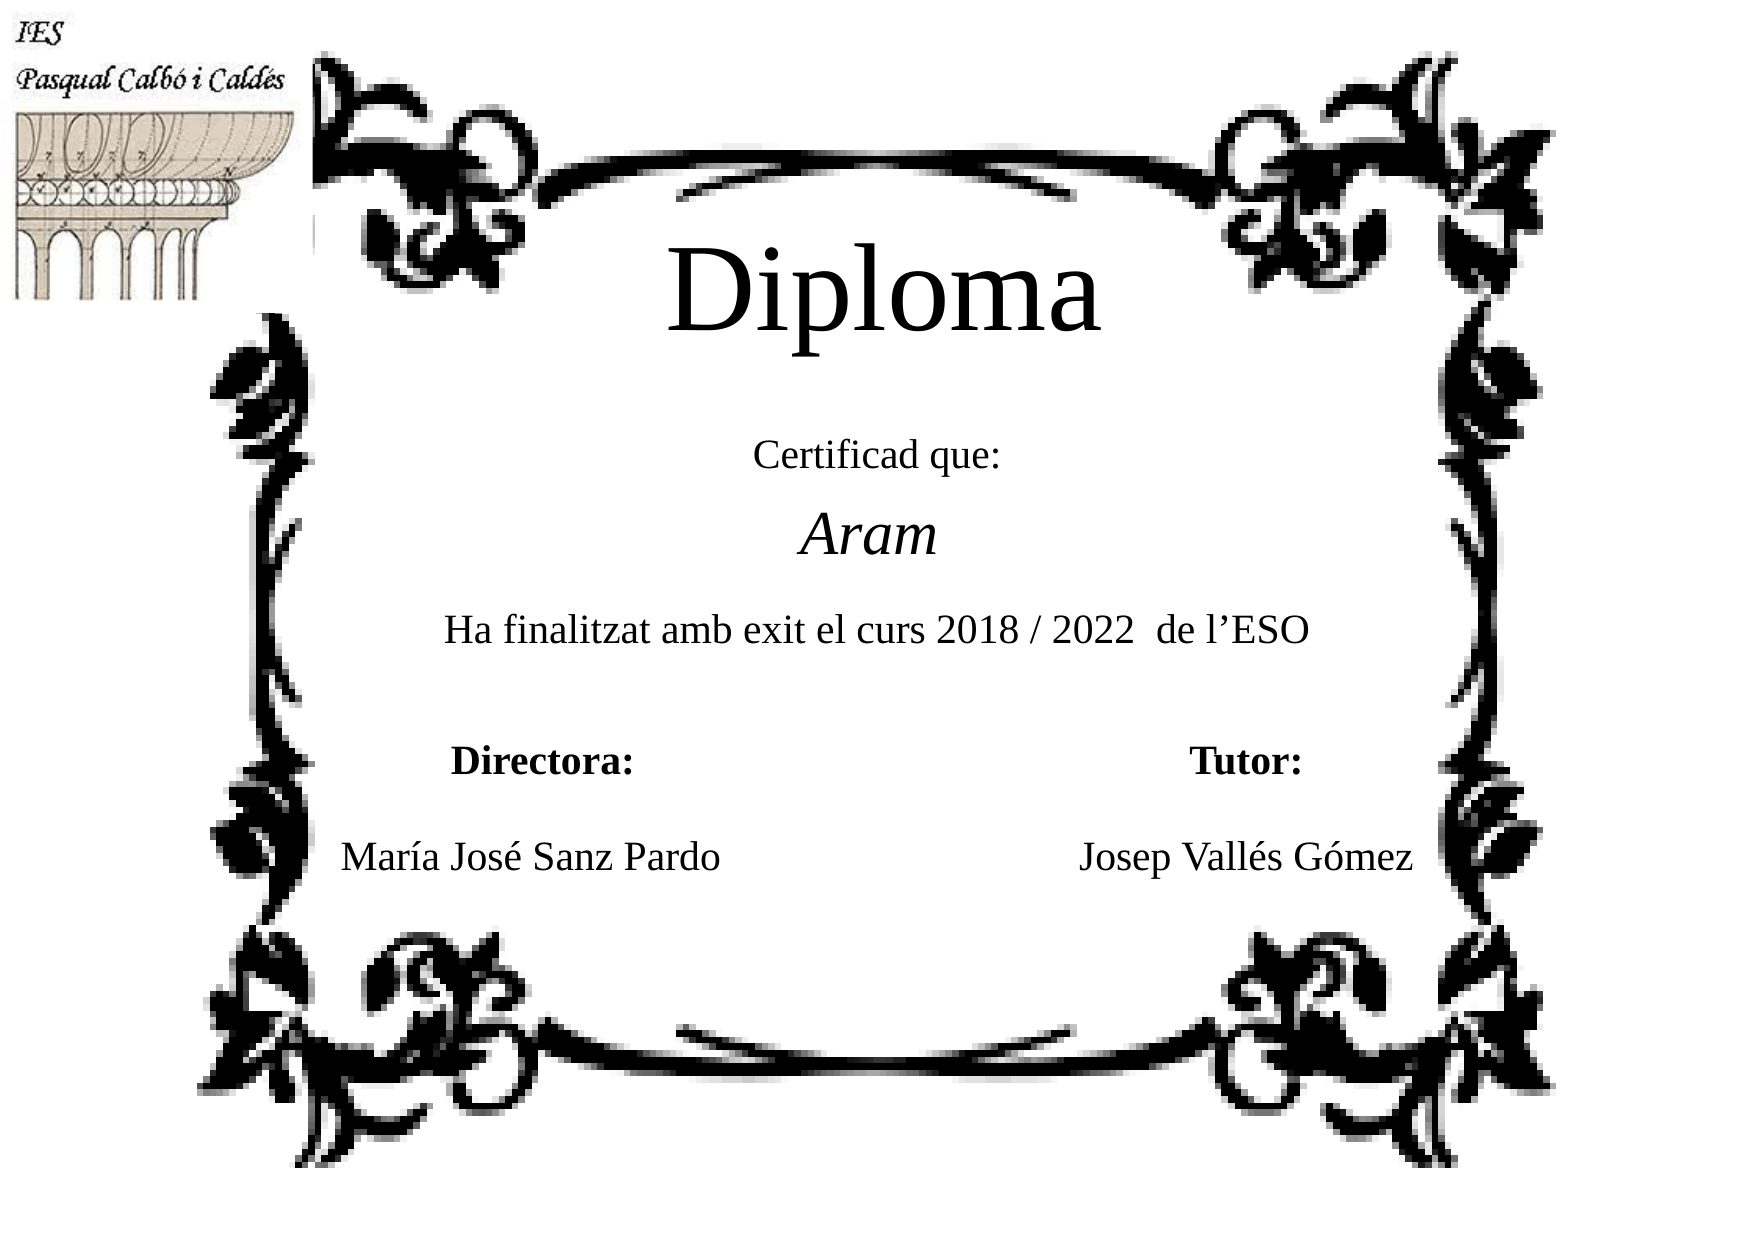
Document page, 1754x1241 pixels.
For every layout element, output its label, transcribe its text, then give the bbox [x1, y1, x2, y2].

text Directora: Tutor: [118, 736, 1636, 784]
text Diploma [118, 214, 1636, 358]
text Certificad que: [118, 430, 1636, 478]
text Ha finalitzat amb exit el curs 2018 / 2022 de l’ESO [118, 604, 1636, 652]
text Aram [651, 496, 1094, 568]
picture [0, 0, 1754, 1241]
text María José Sanz Pardo Josep Vallés Gómez [118, 832, 1636, 879]
